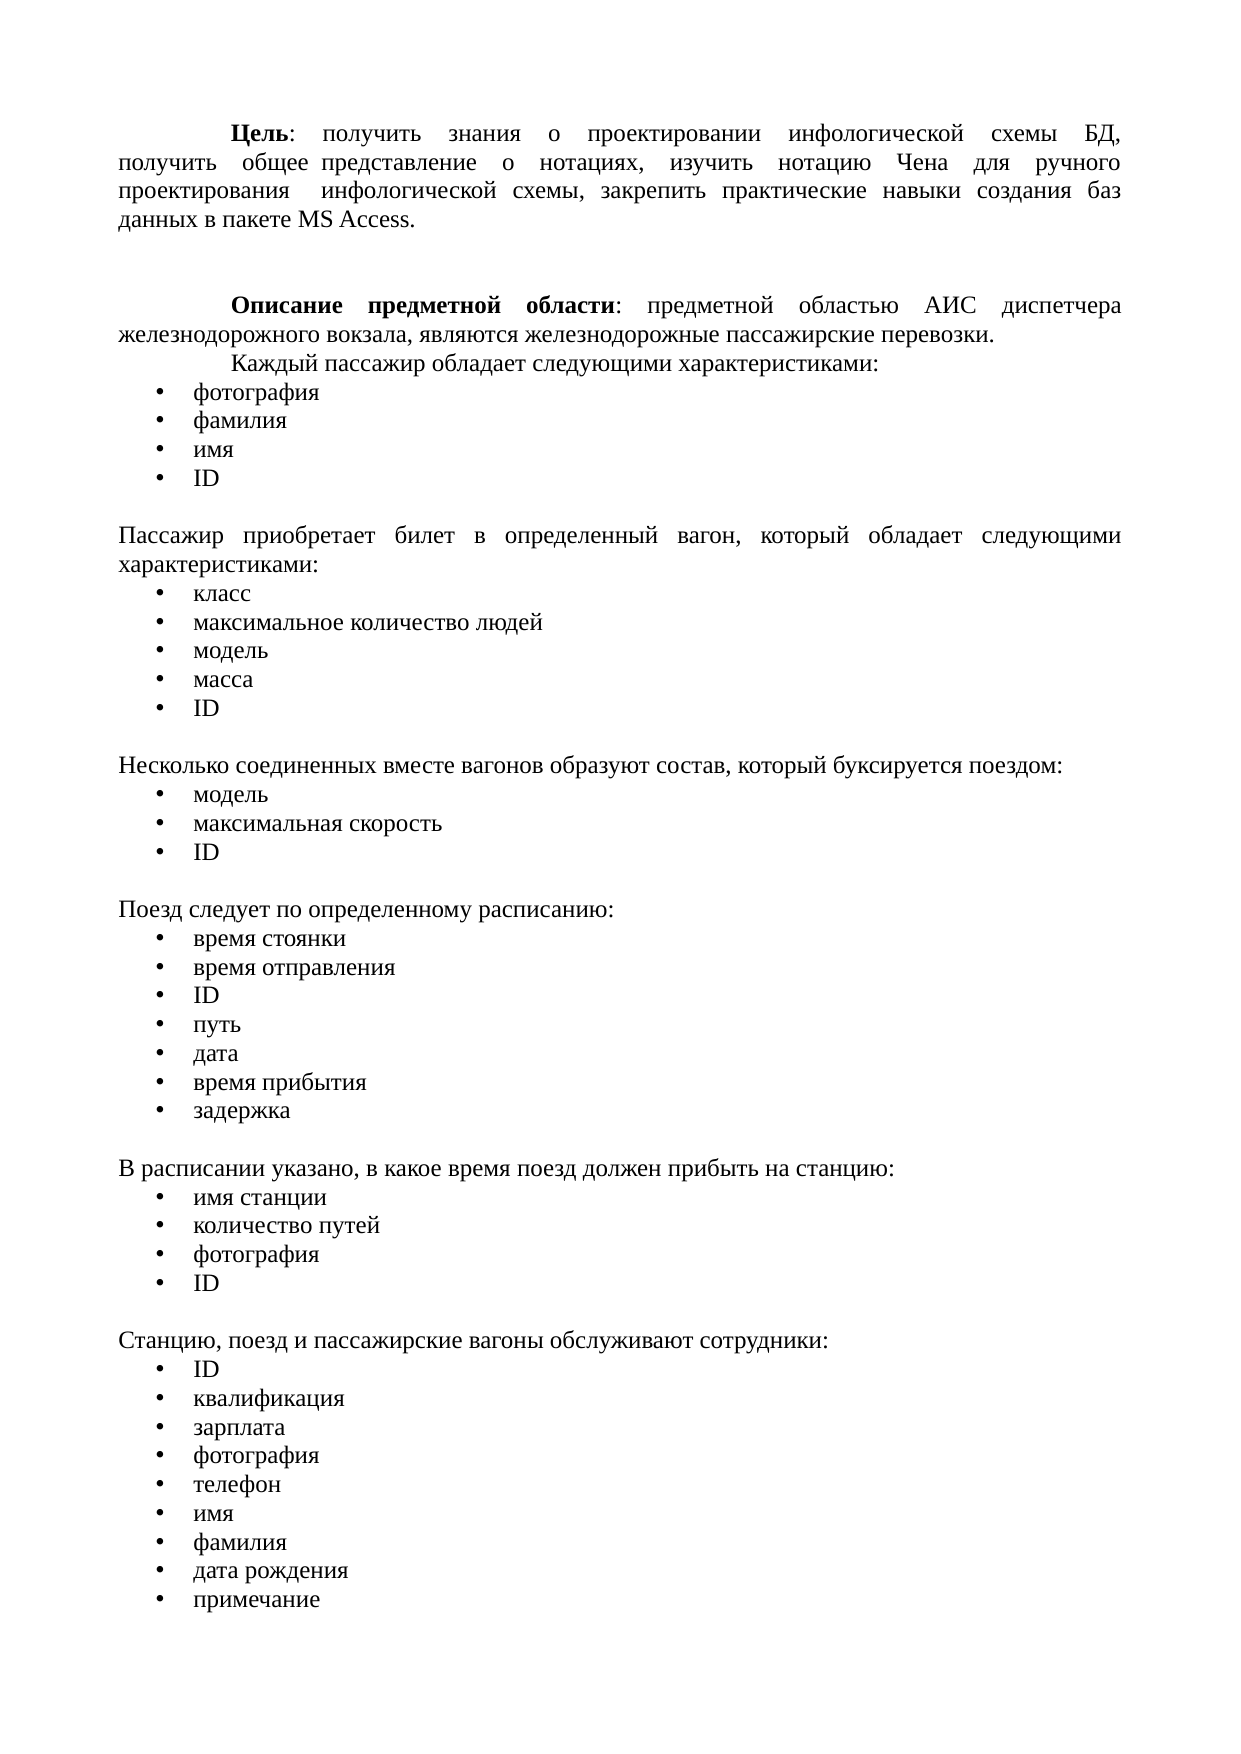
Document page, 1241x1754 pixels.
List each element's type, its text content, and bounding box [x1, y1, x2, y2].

list дата [156, 1038, 1122, 1067]
list время отправления [156, 952, 1122, 981]
text Цель: получить знания о проектировании инфологической схемы БД, получить общее представление о нотациях, изучить нотацию Чена для ручного проектирования инфологической схемы, закрепить практические навыки создания баз данных в пакете MS Access. [118, 118, 1122, 233]
list телефон [156, 1469, 1122, 1498]
list имя станции [156, 1182, 1122, 1211]
list квалификация [156, 1383, 1122, 1412]
list модель [156, 636, 1122, 664]
list фотография [156, 1441, 1122, 1469]
list ID [156, 837, 1122, 866]
list задержка [156, 1096, 1122, 1124]
text Поезд следует по определенному расписанию: [118, 894, 1122, 923]
list модель [156, 779, 1122, 808]
text Каждый пассажир обладает следующими характеристиками: [118, 348, 1122, 377]
list количество путей [156, 1211, 1122, 1239]
list максимальное количество людей [156, 607, 1122, 636]
list масса [156, 664, 1122, 693]
text Станцию, поезд и пассажирские вагоны обслуживают сотрудники: [118, 1326, 1122, 1354]
list имя [156, 1498, 1122, 1527]
text В расписании указано, в какое время поезд должен прибыть на станцию: [118, 1153, 1122, 1182]
text Несколько соединенных вместе вагонов образуют состав, который буксируется поездом: [118, 751, 1122, 779]
list фамилия [156, 1527, 1122, 1556]
text Описание предметной области: предметной областью АИС диспетчера железнодорожного вокзала, являются железнодорожные пассажирские перевозки. [118, 291, 1122, 348]
list примечание [156, 1584, 1122, 1613]
list имя [156, 434, 1122, 463]
list ID [156, 1354, 1122, 1383]
list дата рождения [156, 1556, 1122, 1584]
list класс [156, 578, 1122, 607]
list фотография [156, 1239, 1122, 1268]
list максимальная скорость [156, 808, 1122, 837]
text Пассажир приобретает билет в определенный вагон, который обладает следующими характеристиками: [118, 521, 1122, 578]
list зарплата [156, 1412, 1122, 1441]
list фотография [156, 377, 1122, 406]
list ID [156, 1268, 1122, 1297]
list ID [156, 693, 1122, 722]
list время прибытия [156, 1067, 1122, 1096]
list ID [156, 463, 1122, 492]
list путь [156, 1009, 1122, 1038]
list ID [156, 981, 1122, 1009]
list фамилия [156, 406, 1122, 434]
list время стоянки [156, 923, 1122, 952]
